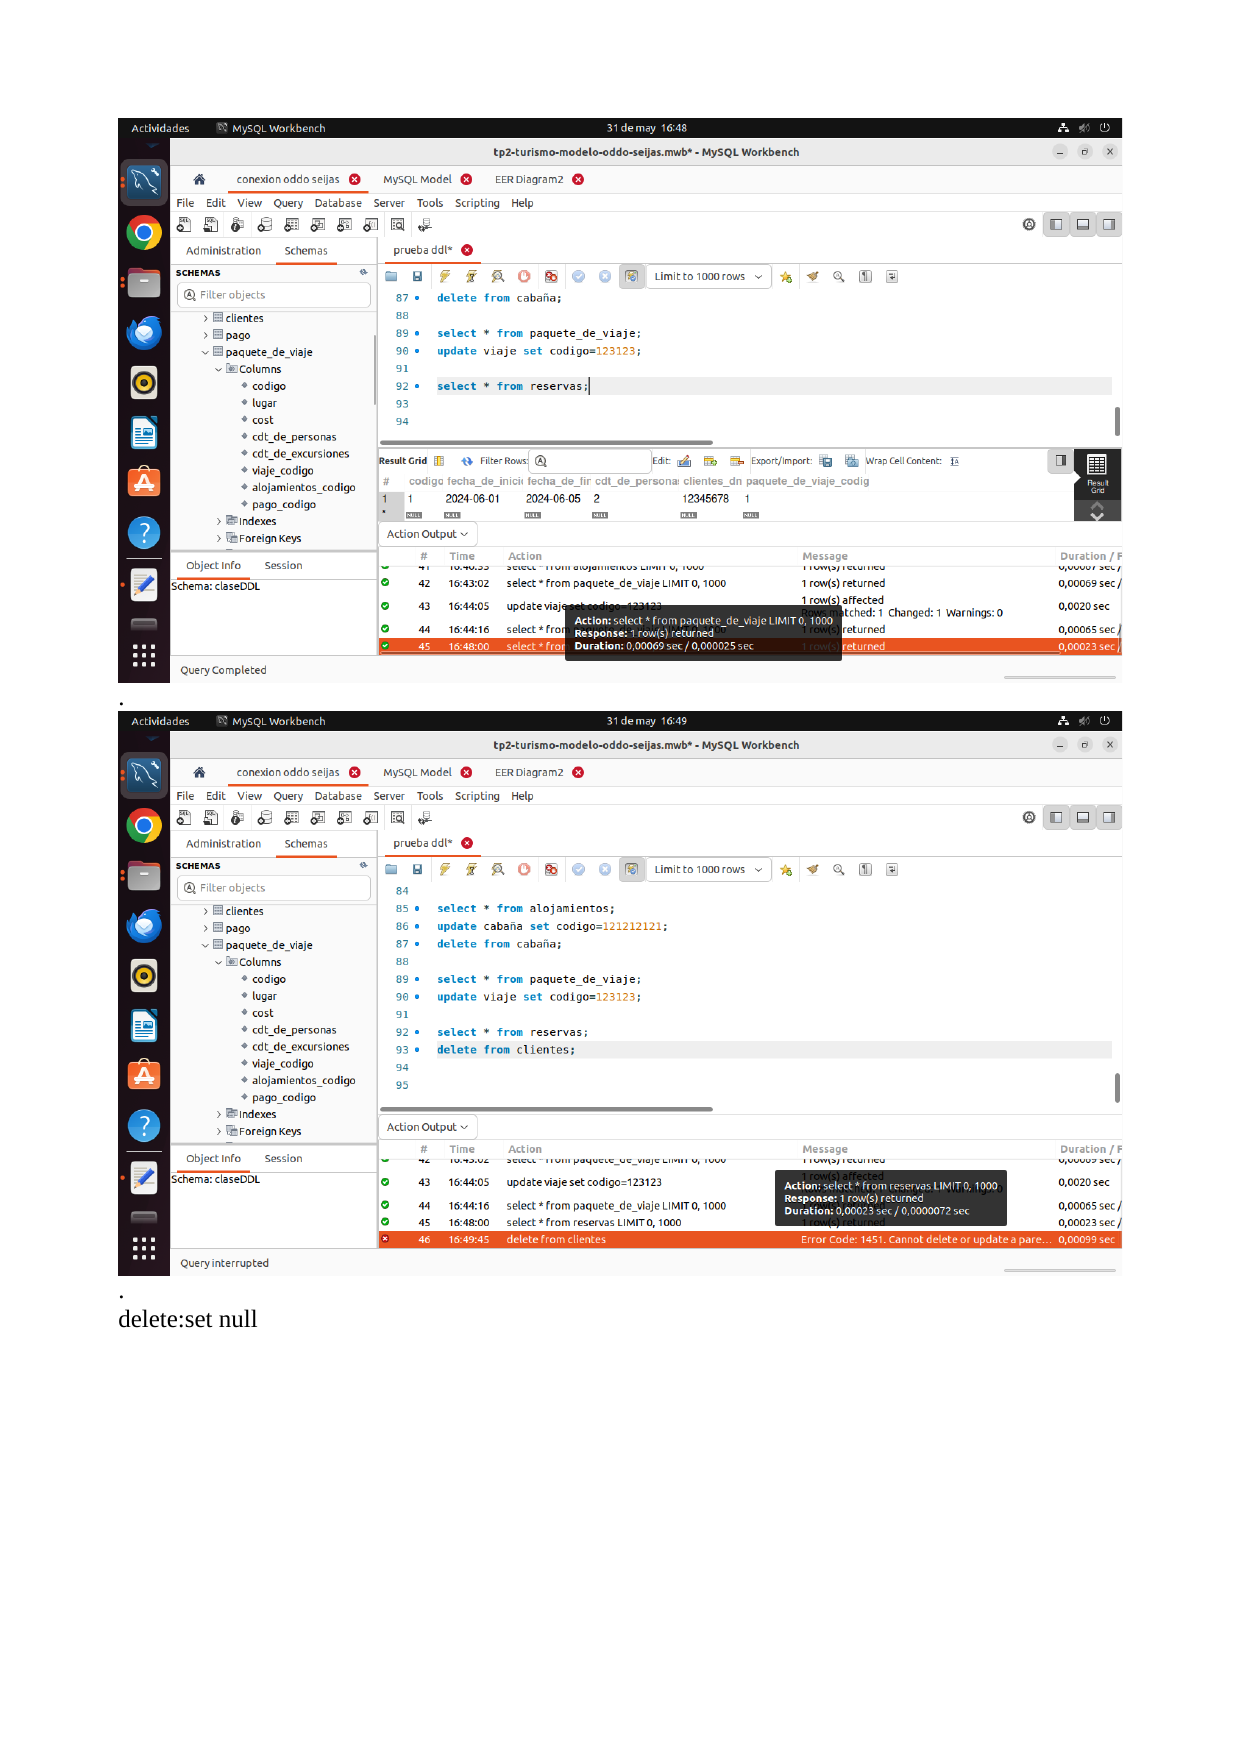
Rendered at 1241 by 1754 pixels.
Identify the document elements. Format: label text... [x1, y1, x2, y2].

picture [118, 118, 1123, 683]
text . [118, 1276, 1122, 1304]
text . [118, 683, 1122, 711]
text delete:set null [118, 1304, 1122, 1333]
picture [118, 711, 1123, 1276]
